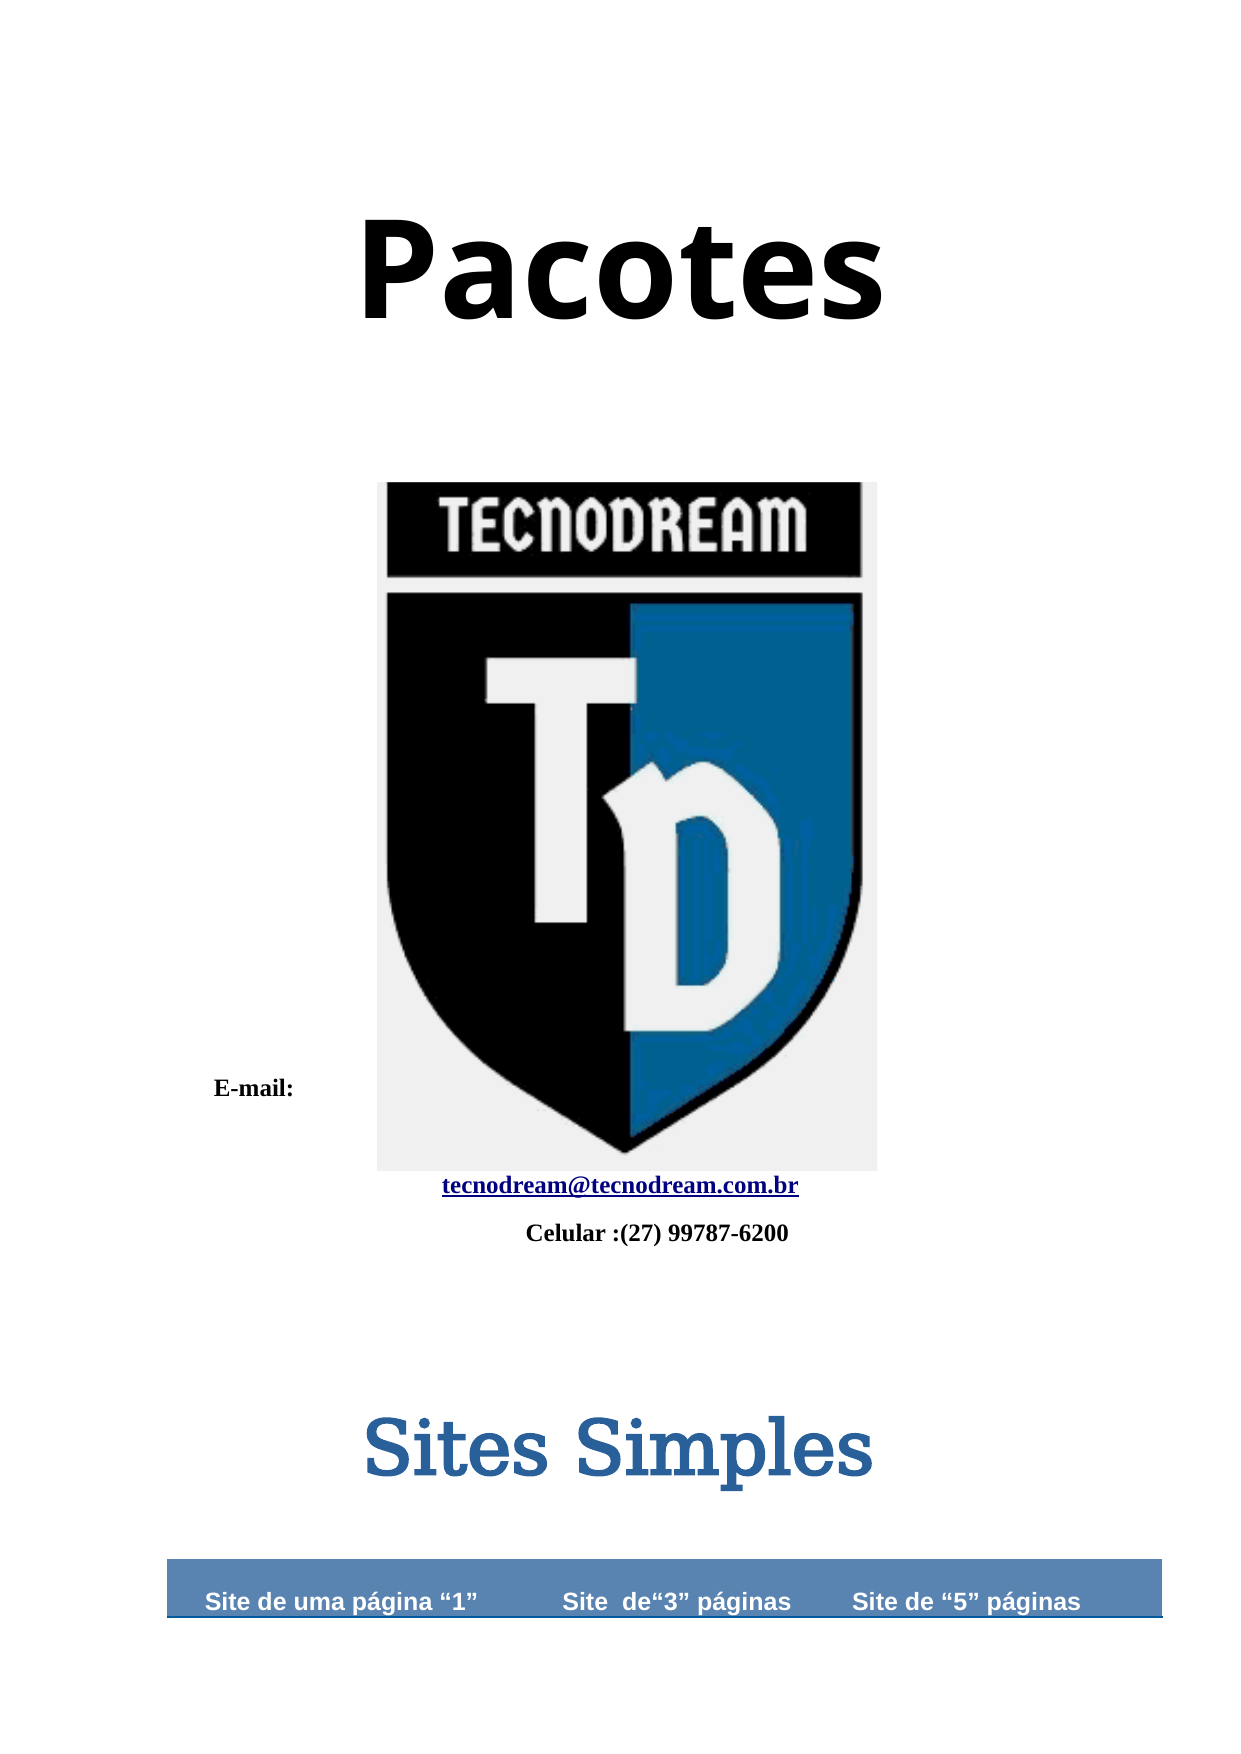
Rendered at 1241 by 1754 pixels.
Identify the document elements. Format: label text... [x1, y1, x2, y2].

text E-mail: tecnodream@tecnodream.com.br [118, 1073, 1122, 1199]
title Pacotes [118, 172, 1122, 359]
text Celular :(27) 99787-6200 [118, 1218, 1122, 1247]
picture [377, 482, 878, 1171]
subtitle Sites Simples [118, 1385, 1122, 1498]
